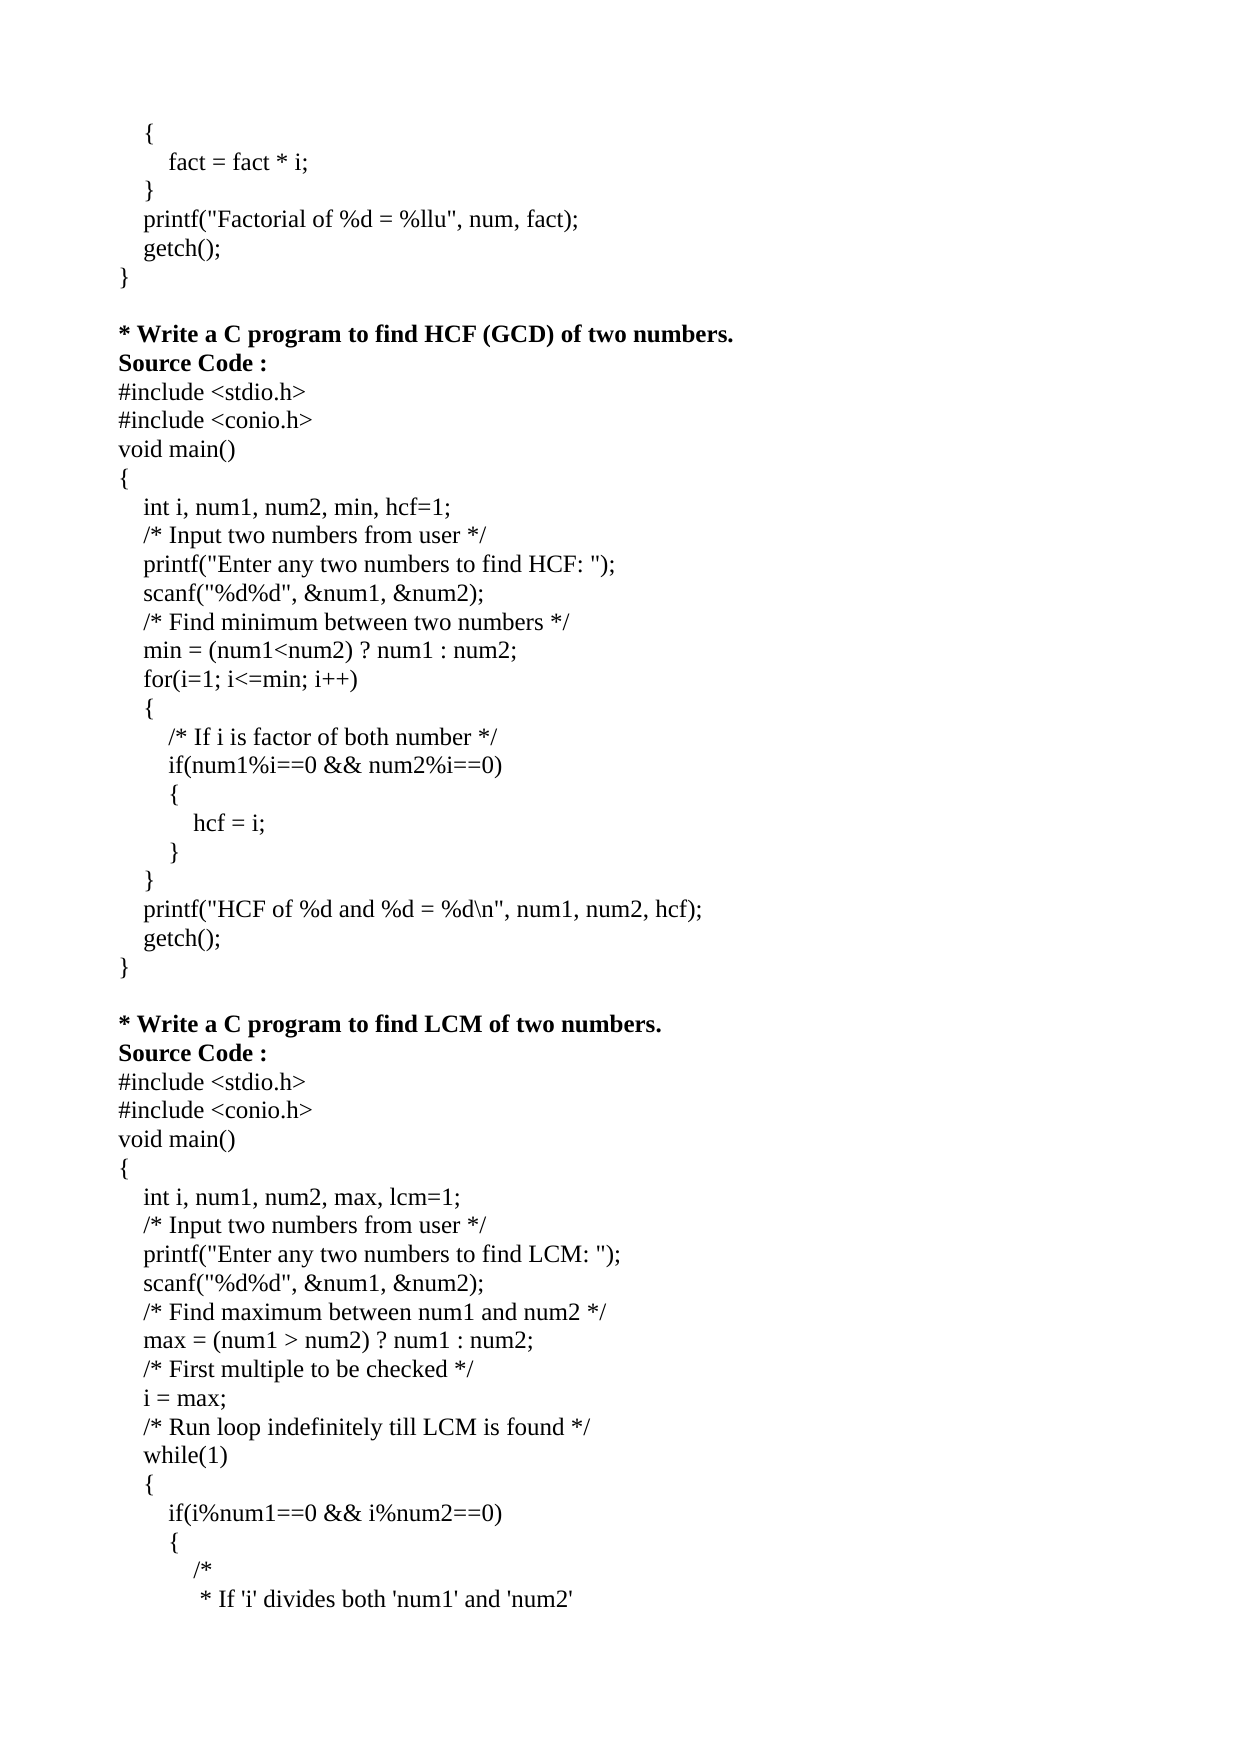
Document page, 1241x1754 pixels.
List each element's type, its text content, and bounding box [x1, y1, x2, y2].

text } [118, 837, 1122, 866]
text { [118, 118, 1122, 147]
text { [118, 693, 1122, 722]
text i = max; [118, 1383, 1122, 1412]
text void main() [118, 1124, 1122, 1153]
text /* If i is factor of both number */ [118, 722, 1122, 751]
text /* Find minimum between two numbers */ [118, 607, 1122, 636]
text #include <conio.h> [118, 406, 1122, 434]
text max = (num1 > num2) ? num1 : num2; [118, 1326, 1122, 1354]
text void main() [118, 434, 1122, 463]
text /* Run loop indefinitely till LCM is found */ [118, 1412, 1122, 1441]
text Source Code : [118, 348, 1122, 377]
text /* First multiple to be checked */ [118, 1354, 1122, 1383]
text * Write a C program to find LCM of two numbers. [118, 1009, 1122, 1038]
text printf("HCF of %d and %d = %d\n", num1, num2, hcf); [118, 894, 1122, 923]
text { [118, 463, 1122, 492]
text #include <stdio.h> [118, 1067, 1122, 1096]
text hcf = i; [118, 808, 1122, 837]
text printf("Enter any two numbers to find LCM: "); [118, 1239, 1122, 1268]
text for(i=1; i<=min; i++) [118, 664, 1122, 693]
text /* Input two numbers from user */ [118, 521, 1122, 549]
text * Write a C program to find HCF (GCD) of two numbers. [118, 319, 1122, 348]
text #include <conio.h> [118, 1096, 1122, 1124]
text { [118, 779, 1122, 808]
text while(1) [118, 1441, 1122, 1469]
text * If 'i' divides both 'num1' and 'num2' [118, 1584, 1122, 1613]
text getch(); [118, 233, 1122, 262]
text int i, num1, num2, min, hcf=1; [118, 492, 1122, 521]
text #include <stdio.h> [118, 377, 1122, 406]
text Source Code : [118, 1038, 1122, 1067]
text fact = fact * i; [118, 147, 1122, 176]
text { [118, 1527, 1122, 1556]
text } [118, 176, 1122, 204]
text /* [118, 1556, 1122, 1584]
text { [118, 1153, 1122, 1182]
text { [118, 1469, 1122, 1498]
text getch(); [118, 923, 1122, 952]
text } [118, 866, 1122, 894]
text } [118, 952, 1122, 981]
text } [118, 262, 1122, 291]
text printf("Enter any two numbers to find HCF: "); [118, 549, 1122, 578]
text scanf("%d%d", &num1, &num2); [118, 1268, 1122, 1297]
text if(i%num1==0 && i%num2==0) [118, 1498, 1122, 1527]
text /* Input two numbers from user */ [118, 1211, 1122, 1239]
text int i, num1, num2, max, lcm=1; [118, 1182, 1122, 1211]
text scanf("%d%d", &num1, &num2); [118, 578, 1122, 607]
text /* Find maximum between num1 and num2 */ [118, 1297, 1122, 1326]
text min = (num1<num2) ? num1 : num2; [118, 636, 1122, 664]
text if(num1%i==0 && num2%i==0) [118, 751, 1122, 779]
text printf("Factorial of %d = %llu", num, fact); [118, 204, 1122, 233]
